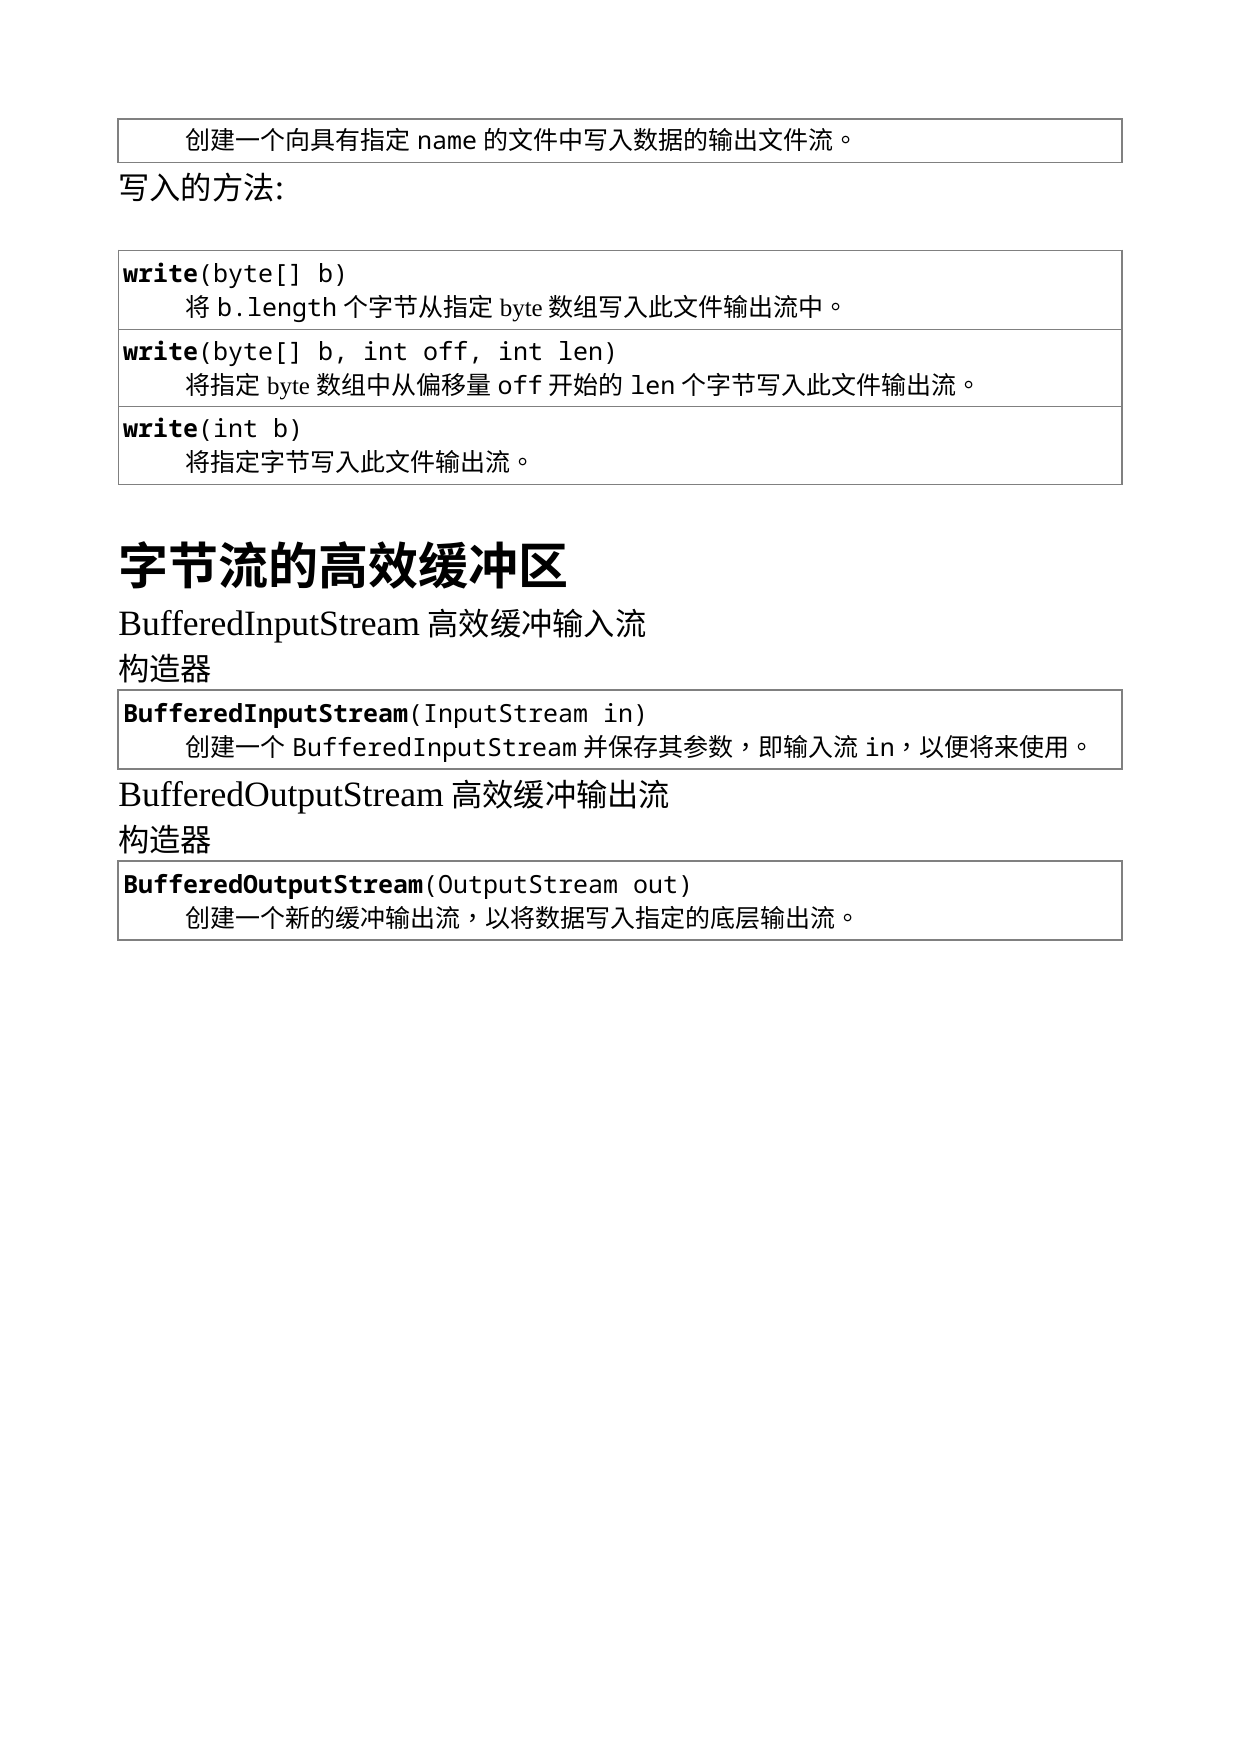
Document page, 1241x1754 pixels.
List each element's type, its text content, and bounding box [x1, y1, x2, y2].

text 写入的方法: [118, 163, 1122, 208]
text 构造器 [118, 815, 1122, 860]
table_cell write(byte[] b, int off, int len) 将指定 byte 数组中从偏移量 off 开始的 len 个字节写入此文件输出流。 [119, 330, 1121, 406]
text BufferedOutputStream高效缓冲输出流 [118, 770, 1122, 815]
table_header write(byte[] b) 将 b.length 个字节从指定 byte 数组写入此文件输出流中。 [119, 251, 1121, 328]
text BufferedInputStream高效缓冲输入流 [118, 599, 1122, 644]
table_cell 创建一个向具有指定 name 的文件中写入数据的输出文件流。 [119, 120, 1121, 162]
text 字节流的高效缓冲区 [118, 526, 1122, 599]
text 构造器 [118, 644, 1122, 689]
table_header BufferedOutputStream(OutputStream out) 创建一个新的缓冲输出流，以将数据写入指定的底层输出流。 [119, 862, 1121, 939]
table_header BufferedInputStream(InputStream in) 创建一个 BufferedInputStream 并保存其参数，即输入流 in，以便将来使用。 [119, 691, 1121, 768]
table_cell write(int b) 将指定字节写入此文件输出流。 [119, 407, 1121, 484]
